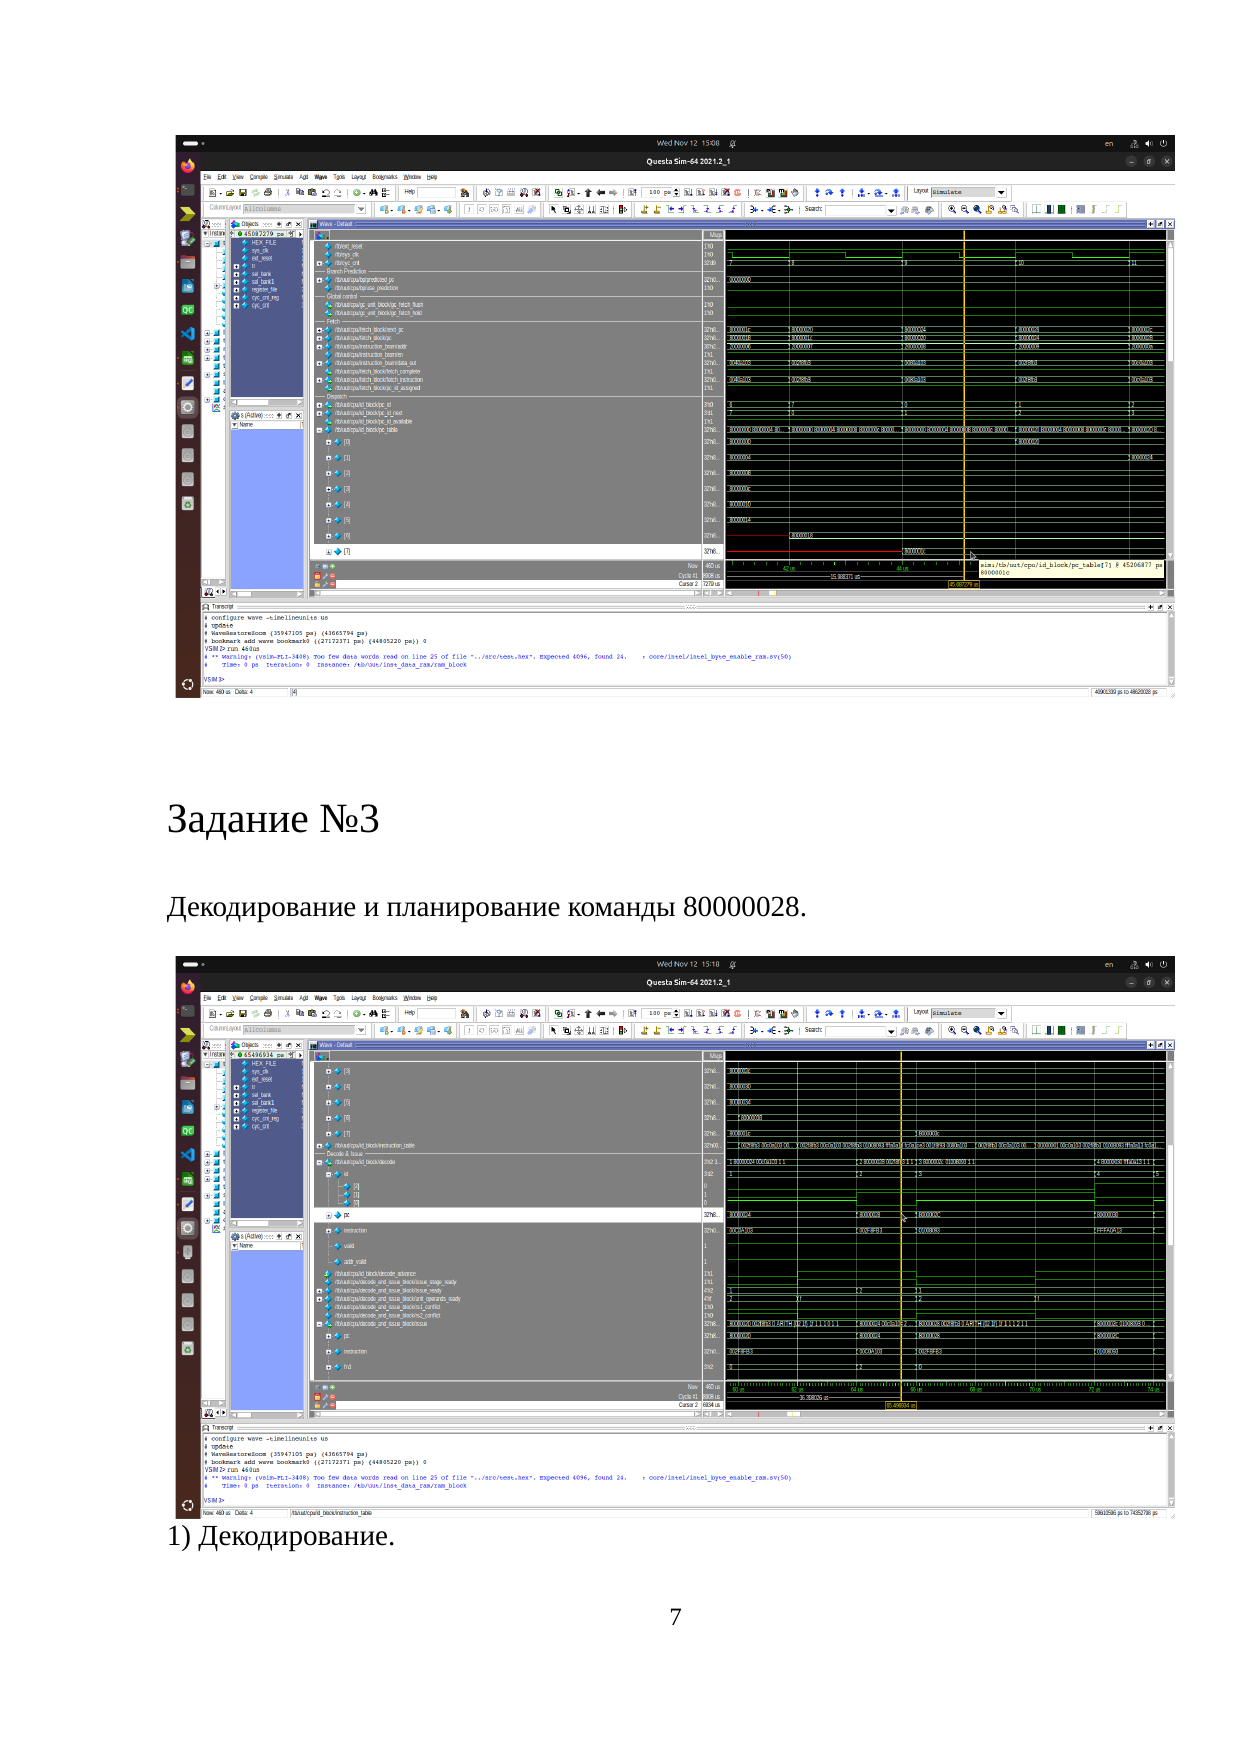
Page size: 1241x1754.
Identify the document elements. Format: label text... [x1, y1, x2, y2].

picture [175, 956, 1175, 1519]
subtitle Задание №3 [167, 793, 1166, 841]
picture [175, 135, 1175, 698]
subtitle Декодирование и планирование команды 80000028. [167, 889, 1166, 923]
subtitle 1) Декодирование. [167, 956, 1166, 1552]
